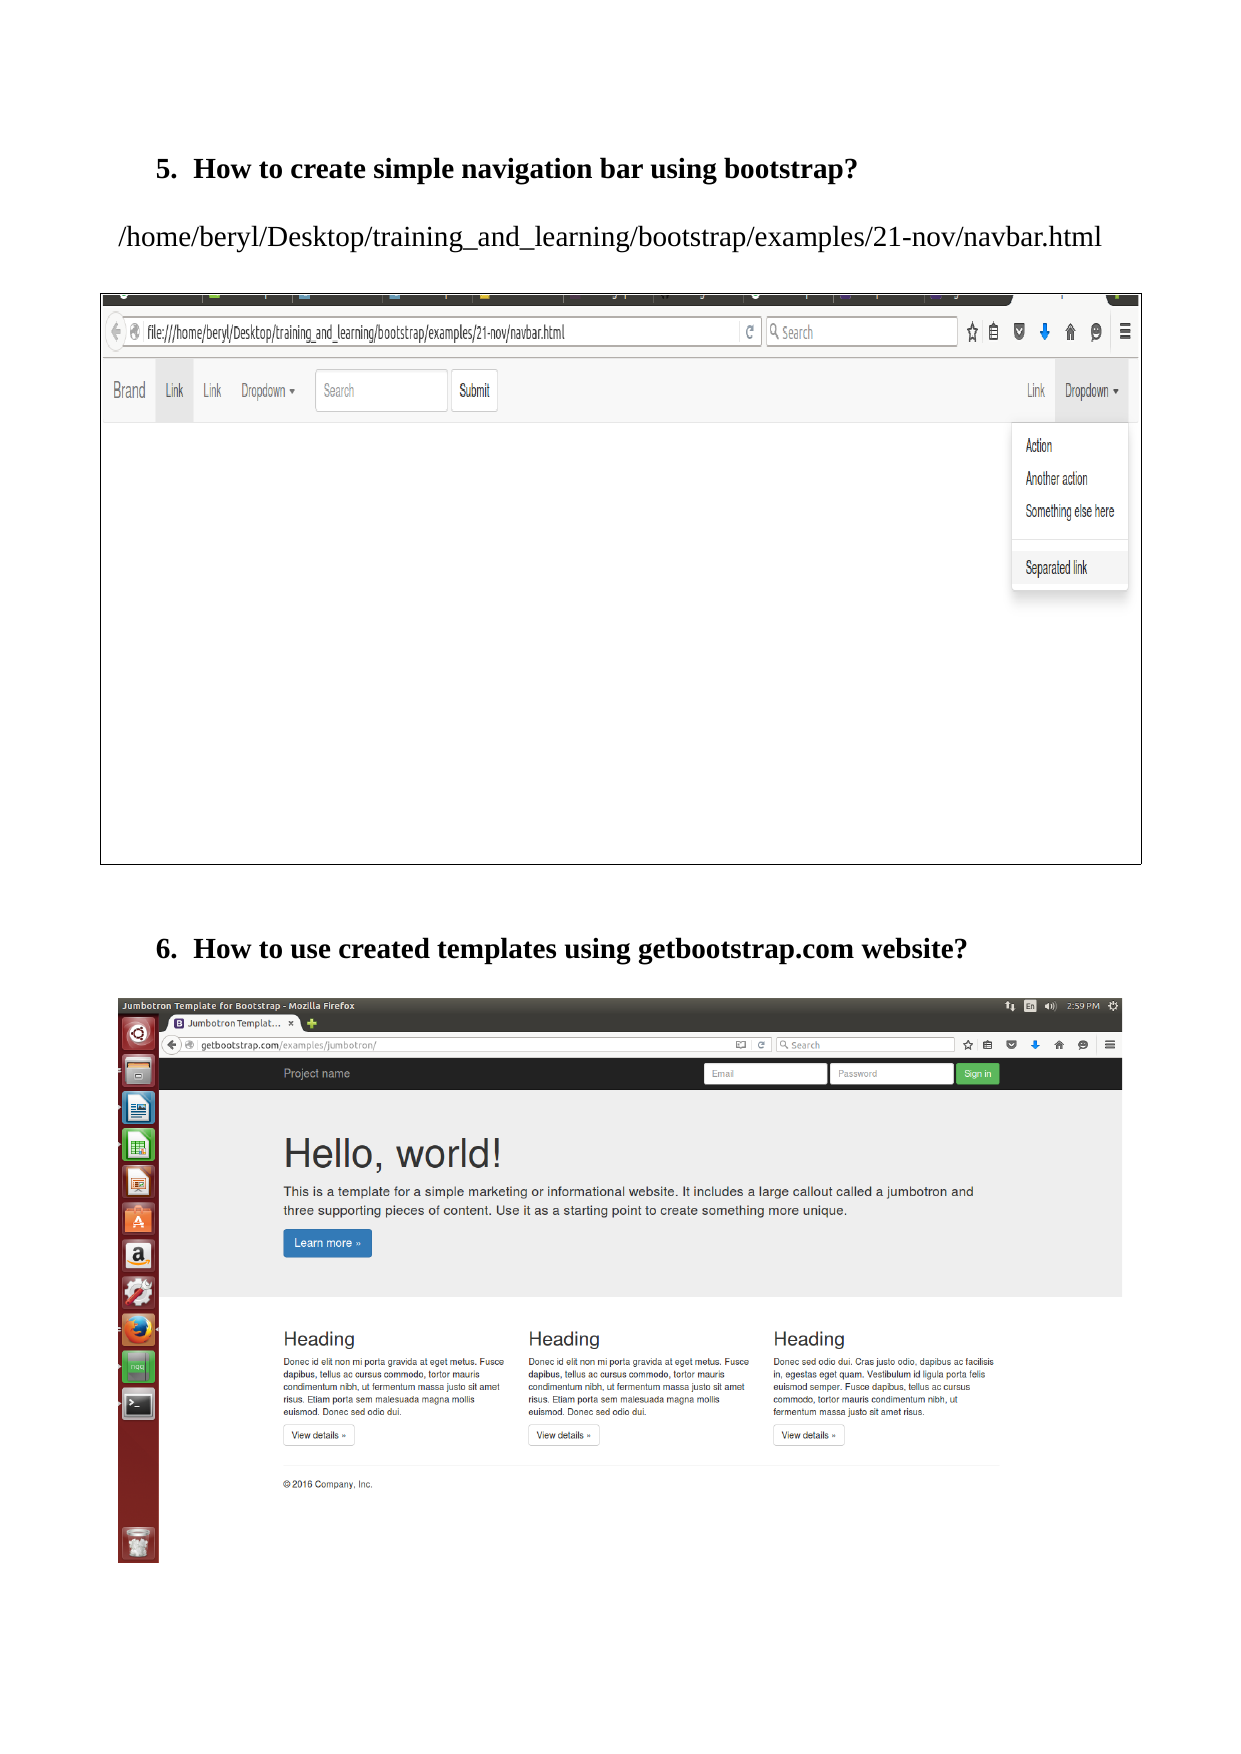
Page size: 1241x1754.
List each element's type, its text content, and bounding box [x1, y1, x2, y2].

list How to create simple navigation bar using bootstrap? [156, 152, 1122, 185]
text /home/beryl/Desktop/training_and_learning/bootstrap/examples/21-nov/navbar.html [118, 219, 1122, 252]
picture [102, 295, 1139, 862]
list How to use created templates using getbootstrap.com website? [156, 931, 1122, 965]
picture [118, 998, 1123, 1563]
